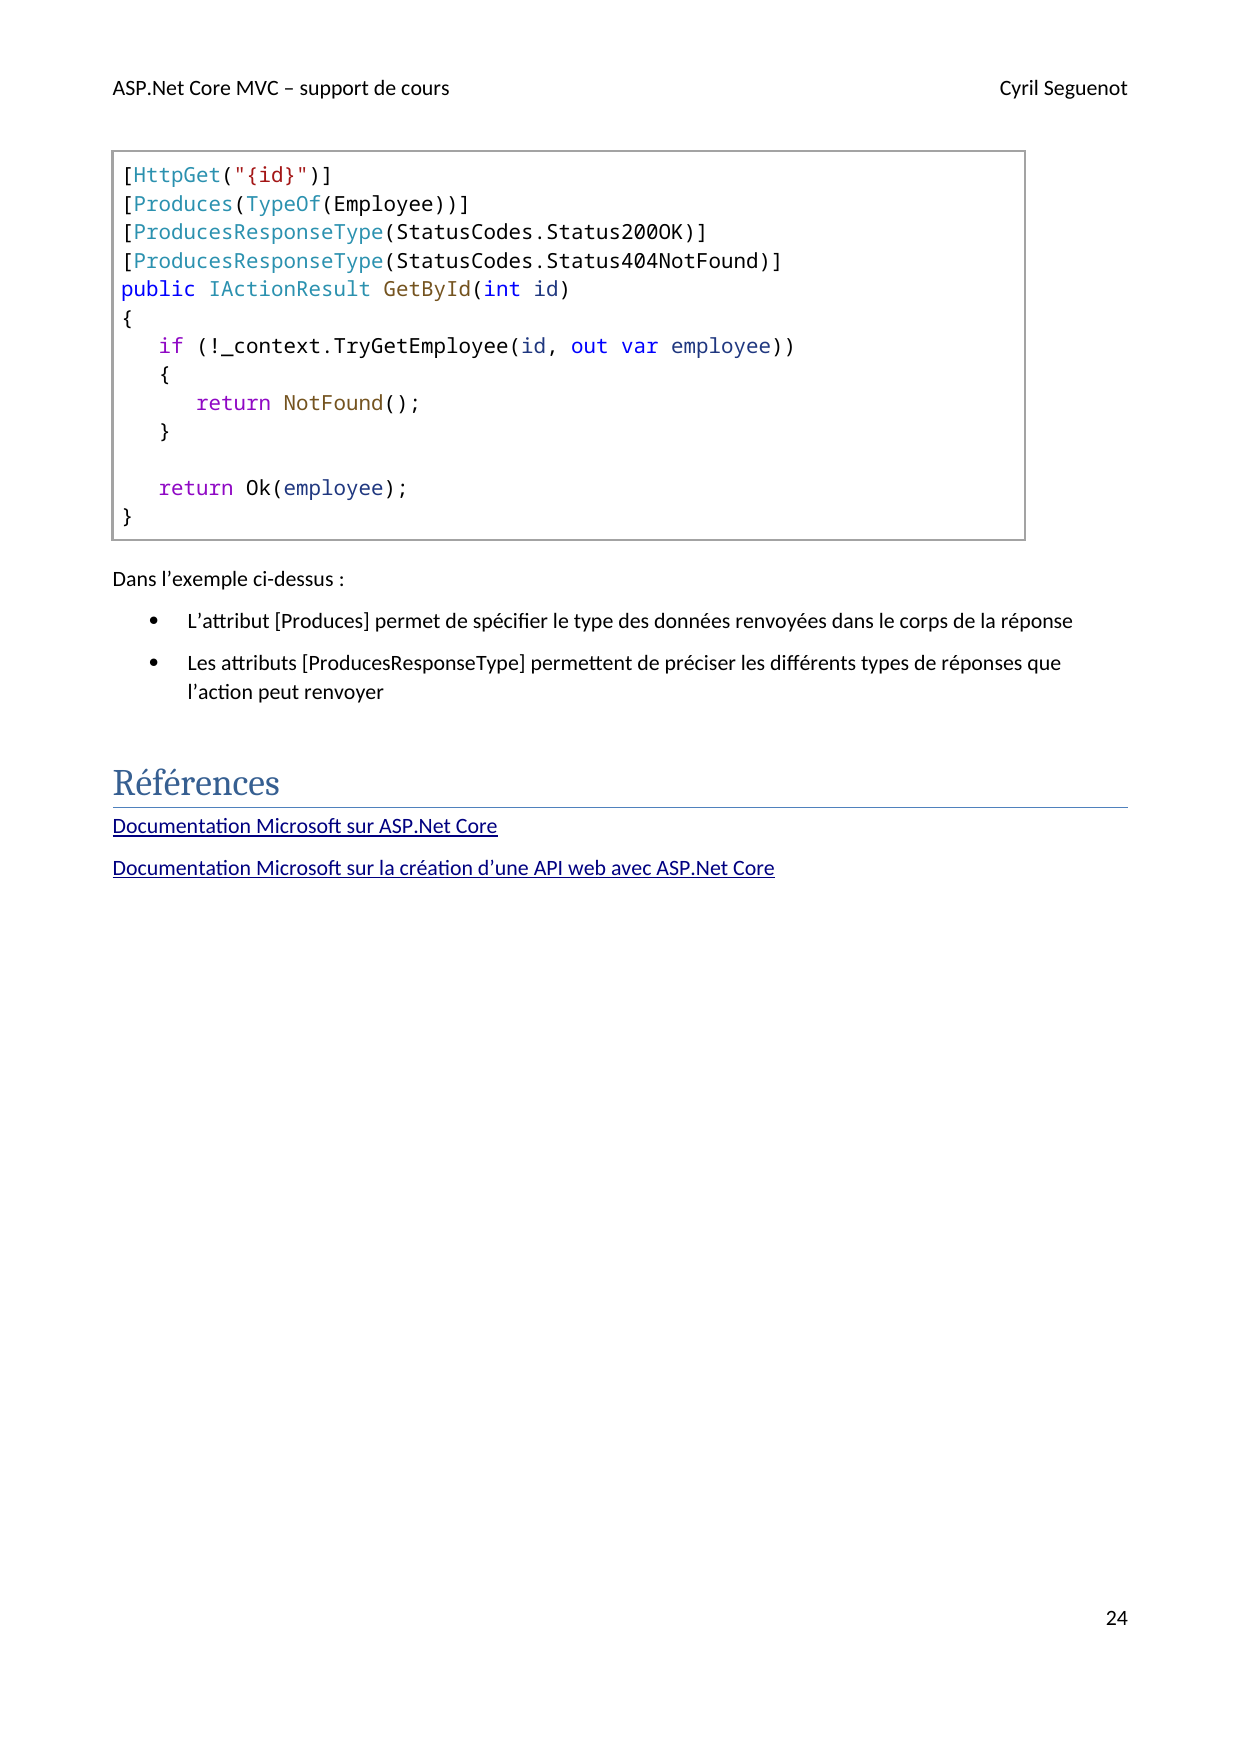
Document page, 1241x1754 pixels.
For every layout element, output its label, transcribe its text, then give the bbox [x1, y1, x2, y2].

text Documentation Microsoft sur la création d’une API web avec ASP.Net Core [112, 854, 1128, 881]
subtitle Références [112, 762, 1128, 808]
list L’attribut [Produces] permet de spécifier le type des données renvoyées dans le corps de la réponse [150, 607, 1128, 634]
list Les attributs [ProducesResponseType] permettent de préciser les différents types de réponses que l’action peut renvoyer [150, 649, 1128, 705]
text Documentation Microsoft sur ASP.Net Core [112, 812, 1128, 839]
text Dans l’exemple ci-dessus : [112, 566, 1128, 592]
table_header [HttpGet("{id}")] [Produces(TypeOf(Employee))] [ProducesResponseType(StatusCodes.Status200OK)] [ProducesResponseType(StatusCodes.Status404NotFound)] public IActionResult GetById(int id) { if (!_context.TryGetEmployee(id, out var employee)) { return NotFound(); } return Ok(employee); } [114, 152, 1024, 538]
